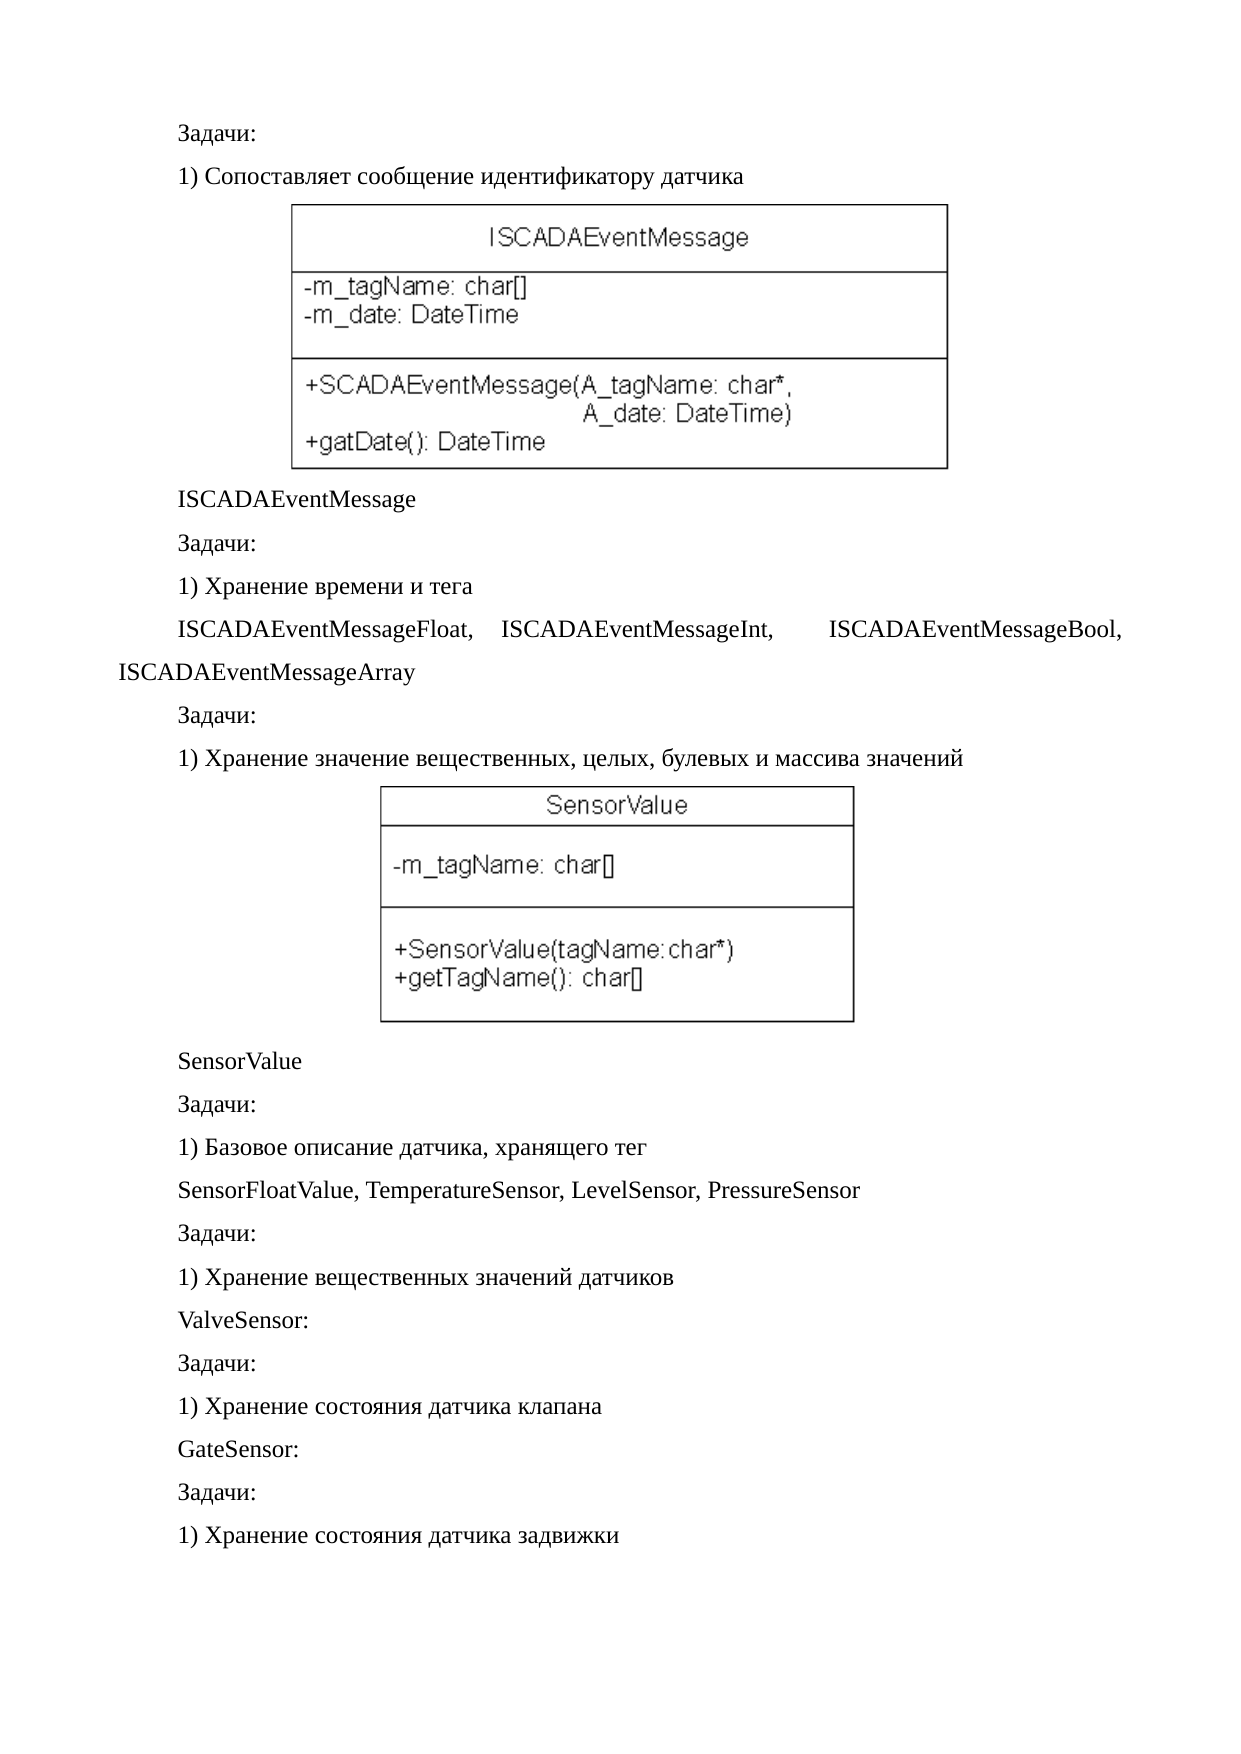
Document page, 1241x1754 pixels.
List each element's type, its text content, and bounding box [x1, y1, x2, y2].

text 1) Хранение времени и тега [118, 571, 1122, 599]
text 1) Хранение состояния датчика задвижки [118, 1520, 1122, 1549]
text Задачи: [118, 1348, 1122, 1377]
picture [380, 786, 860, 1032]
text 1) Сопоставляет сообщение идентификатору датчика [118, 161, 1122, 190]
text Задачи: [118, 118, 1122, 147]
text ValveSensor: [118, 1305, 1122, 1333]
text GateSensor: [118, 1434, 1122, 1463]
text ISCADAEventMessageFloat, ISCADAEventMessageInt, ISCADAEventMessageBool, ISCADAEventMessageArray [118, 614, 1122, 686]
text Задачи: [118, 700, 1122, 729]
text 1) Хранение состояния датчика клапана [118, 1391, 1122, 1420]
text Задачи: [118, 1477, 1122, 1506]
text ISCADAEventMessage [118, 204, 1122, 513]
text Задачи: [118, 528, 1122, 556]
text 1) Хранение значение вещественных, целых, булевых и массива значений [118, 743, 1122, 772]
text Задачи: [118, 1218, 1122, 1247]
text 1) Хранение вещественных значений датчиков [118, 1262, 1122, 1290]
text 1) Базовое описание датчика, хранящего тег [118, 1132, 1122, 1161]
text Задачи: [118, 1089, 1122, 1118]
text SensorValue [118, 786, 1122, 1075]
picture [291, 204, 950, 471]
text SensorFloatValue, TemperatureSensor, LevelSensor, PressureSensor [118, 1175, 1122, 1204]
